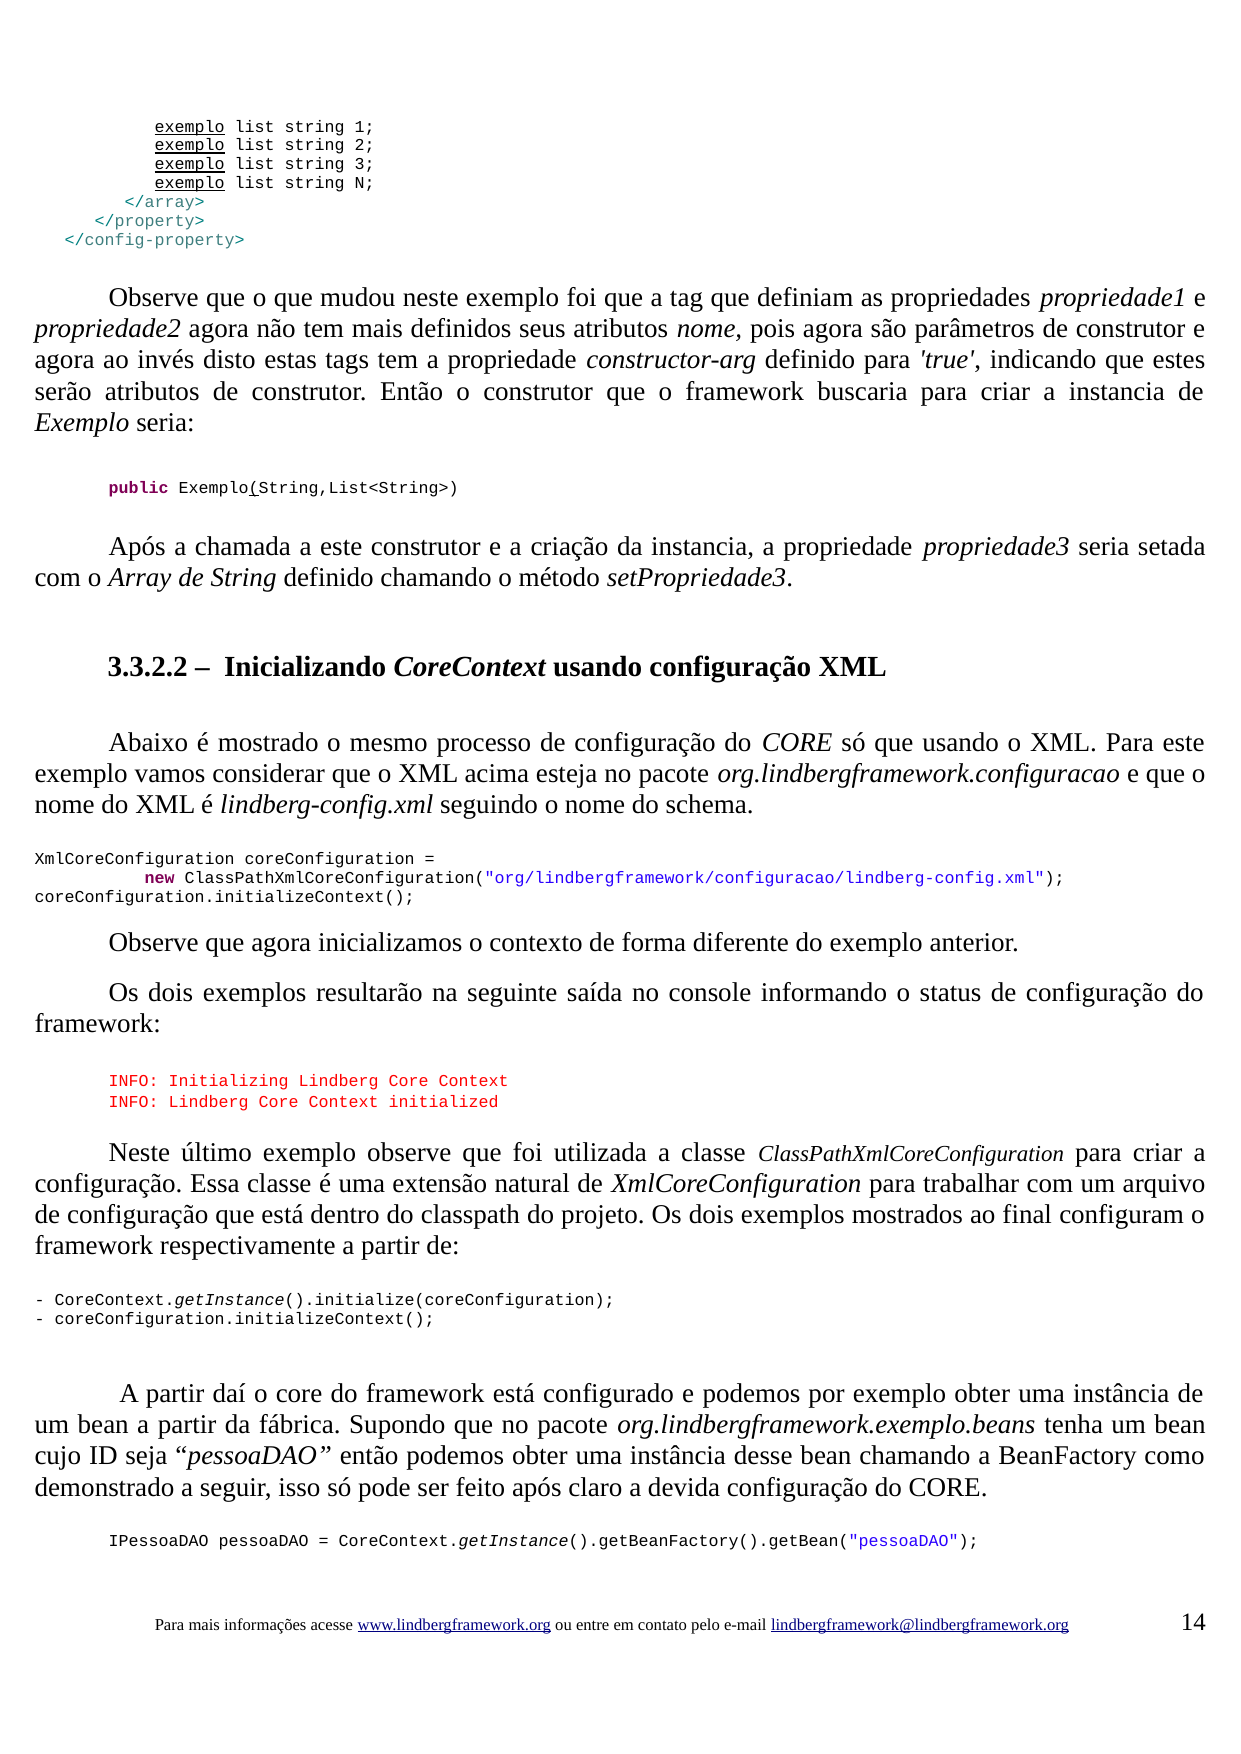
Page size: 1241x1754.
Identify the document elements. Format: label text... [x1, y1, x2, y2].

text Observe que o que mudou neste exemplo foi que a tag que definiam as propriedades propriedade1 e propriedade2 agora não tem mais definidos seus atributos nome, pois agora são parâmetros de construtor e agora ao invés disto estas tags tem a propriedade constructor-arg definido para 'true', indicando que estes serão atributos de construtor. Então o construtor que o framework buscaria para criar a instancia de Exemplo seria: [34, 281, 1206, 437]
text exemplo list string N; [34, 175, 1206, 193]
text public Exemplo(String,List<String>) [34, 468, 1206, 499]
text Os dois exemplos resultarão na seguinte saída no console informando o status de configuração do framework: [34, 976, 1206, 1038]
text </config-property> [34, 231, 1206, 250]
text Neste último exemplo observe que foi utilizada a classe ClassPathXmlCoreConfiguration para criar a configuração. Essa classe é uma extensão natural de XmlCoreConfiguration para trabalhar com um arquivo de configuração que está dentro do classpath do projeto. Os dois exemplos mostrados ao final configuram o framework respectivamente a partir de: [34, 1136, 1206, 1261]
text - CoreContext.getInstance().initialize(coreConfiguration); [34, 1292, 1206, 1311]
text exemplo list string 1; [34, 118, 1206, 137]
text Após a chamada a este construtor e a criação da instancia, a propriedade propriedade3 seria setada com o Array de String definido chamando o método setPropriedade3. [34, 530, 1206, 593]
subtitle 3.3.2.2 – Inicializando CoreContext usando configuração XML [107, 649, 1206, 682]
text </array> [34, 193, 1206, 212]
text coreConfiguration.initializeContext(); [34, 888, 1206, 907]
text Abaixo é mostrado o mesmo processo de configuração do CORE só que usando o XML. Para este exemplo vamos considerar que o XML acima esteja no pacote org.lindbergframework.configuracao e que o nome do XML é lindberg-config.xml seguindo o nome do schema. [34, 726, 1206, 819]
text new ClassPathXmlCoreConfiguration("org/lindbergframework/configuracao/lindberg-config.xml"); [34, 869, 1206, 888]
text exemplo list string 2; [34, 137, 1206, 156]
text XmlCoreConfiguration coreConfiguration = [34, 851, 1206, 869]
text </property> [34, 212, 1206, 231]
text INFO: Lindberg Core Context initialized [34, 1093, 1206, 1112]
text IPessoaDAO pessoaDAO = CoreContext.getInstance().getBeanFactory().getBean("pessoaDAO"); [34, 1533, 1206, 1552]
text - coreConfiguration.initializeContext(); [34, 1311, 1206, 1329]
text A partir daí o core do framework está configurado e podemos por exemplo obter uma instância de um bean a partir da fábrica. Supondo que no pacote org.lindbergframework.exemplo.beans tenha um bean cujo ID seja “pessoaDAO” então podemos obter uma instância desse bean chamando a BeanFactory como demonstrado a seguir, isso só pode ser feito após claro a devida configuração do CORE. [34, 1377, 1206, 1502]
text Observe que agora inicializamos o contexto de forma diferente do exemplo anterior. [34, 926, 1206, 957]
text exemplo list string 3; [34, 156, 1206, 175]
text INFO: Initializing Lindberg Core Context [34, 1069, 1206, 1093]
